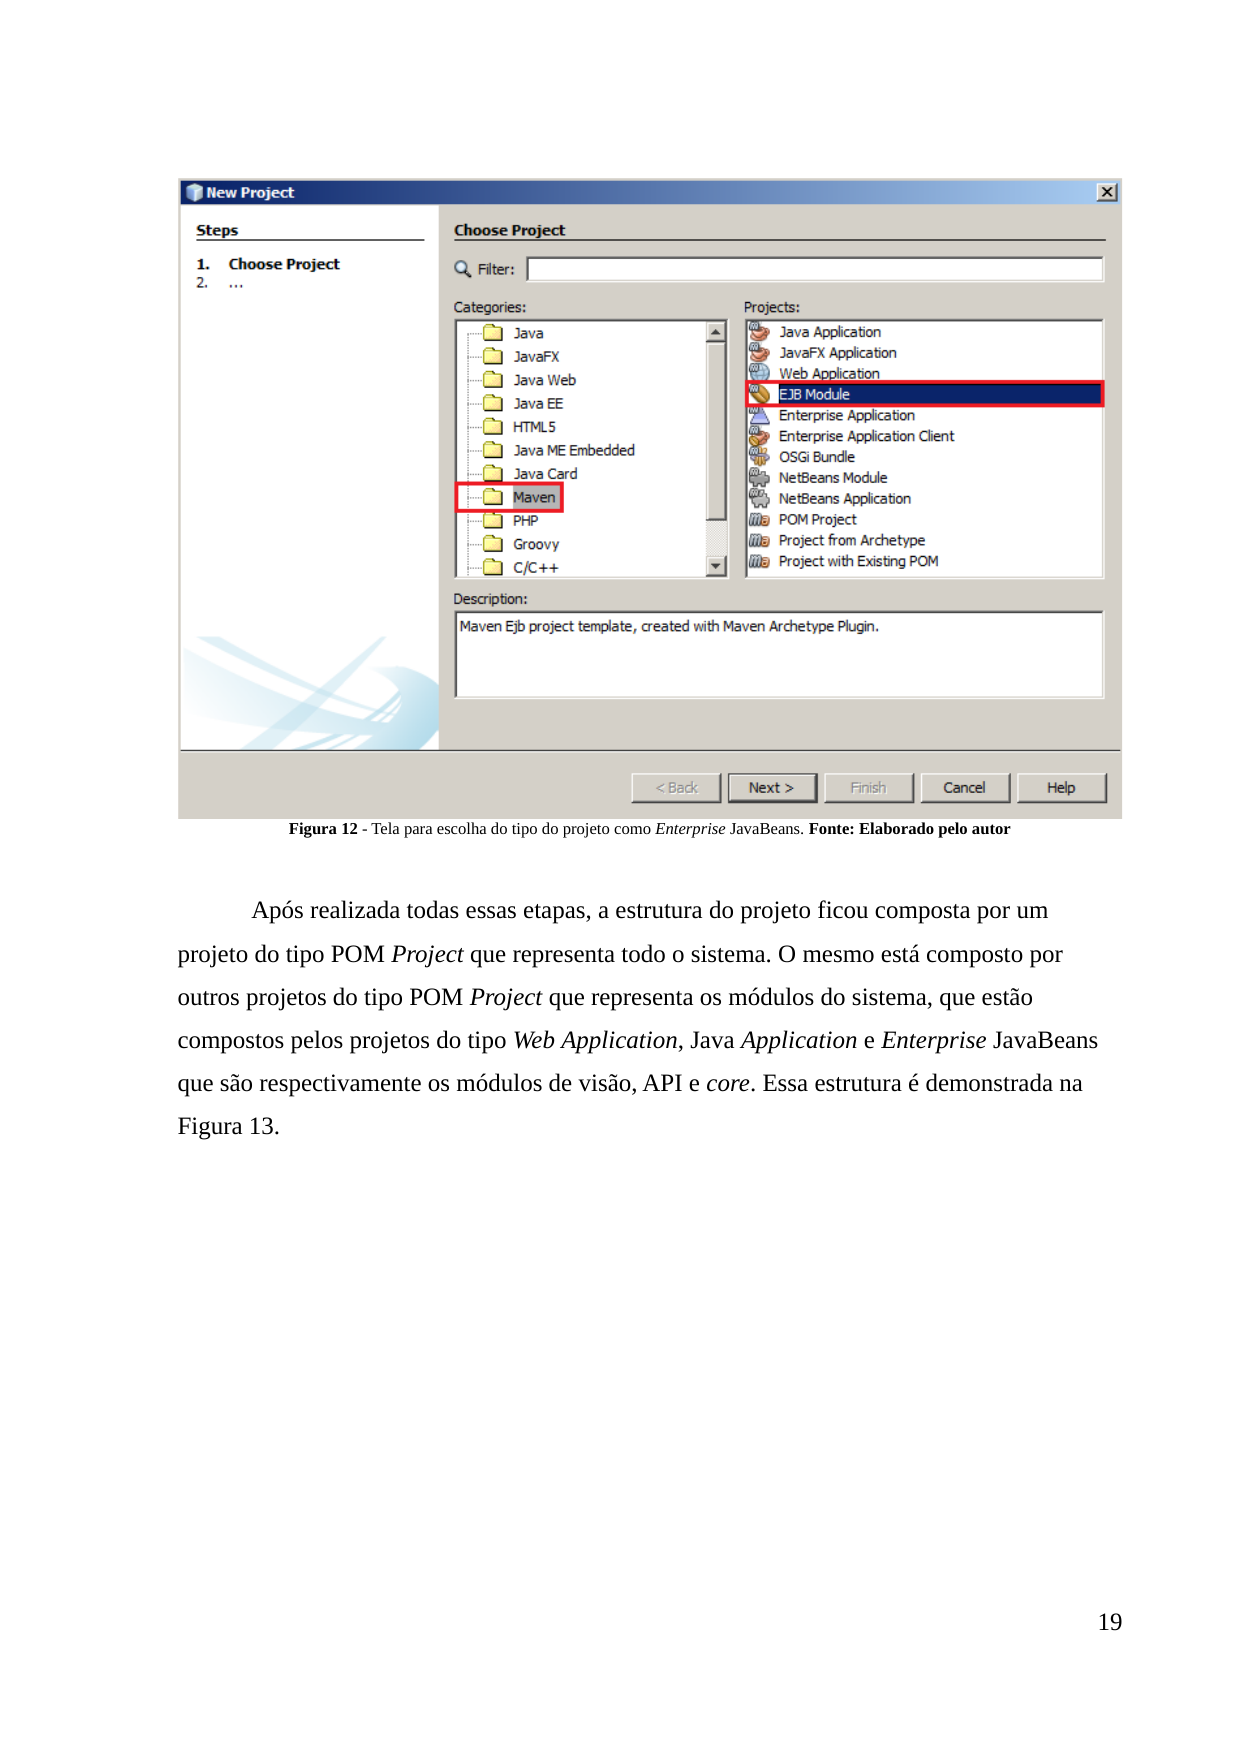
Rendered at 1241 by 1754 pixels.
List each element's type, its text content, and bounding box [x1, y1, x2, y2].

text Figura 12 - Tela para escolha do tipo do projeto como Enterprise JavaBeans. Fonte: Elaborado pelo autor [177, 819, 1122, 838]
picture [177, 177, 1123, 819]
text Após realizada todas essas etapas, a estrutura do projeto ficou composta por um projeto do tipo POM Project que representa todo o sistema. O mesmo está composto por outros projetos do tipo POM Project que representa os módulos do sistema, que estão compostos pelos projetos do tipo Web Application, Java Application e Enterprise JavaBeans que são respectivamente os módulos de visão, API e core. Essa estrutura é demonstrada na Figura 13. [177, 896, 1122, 1140]
